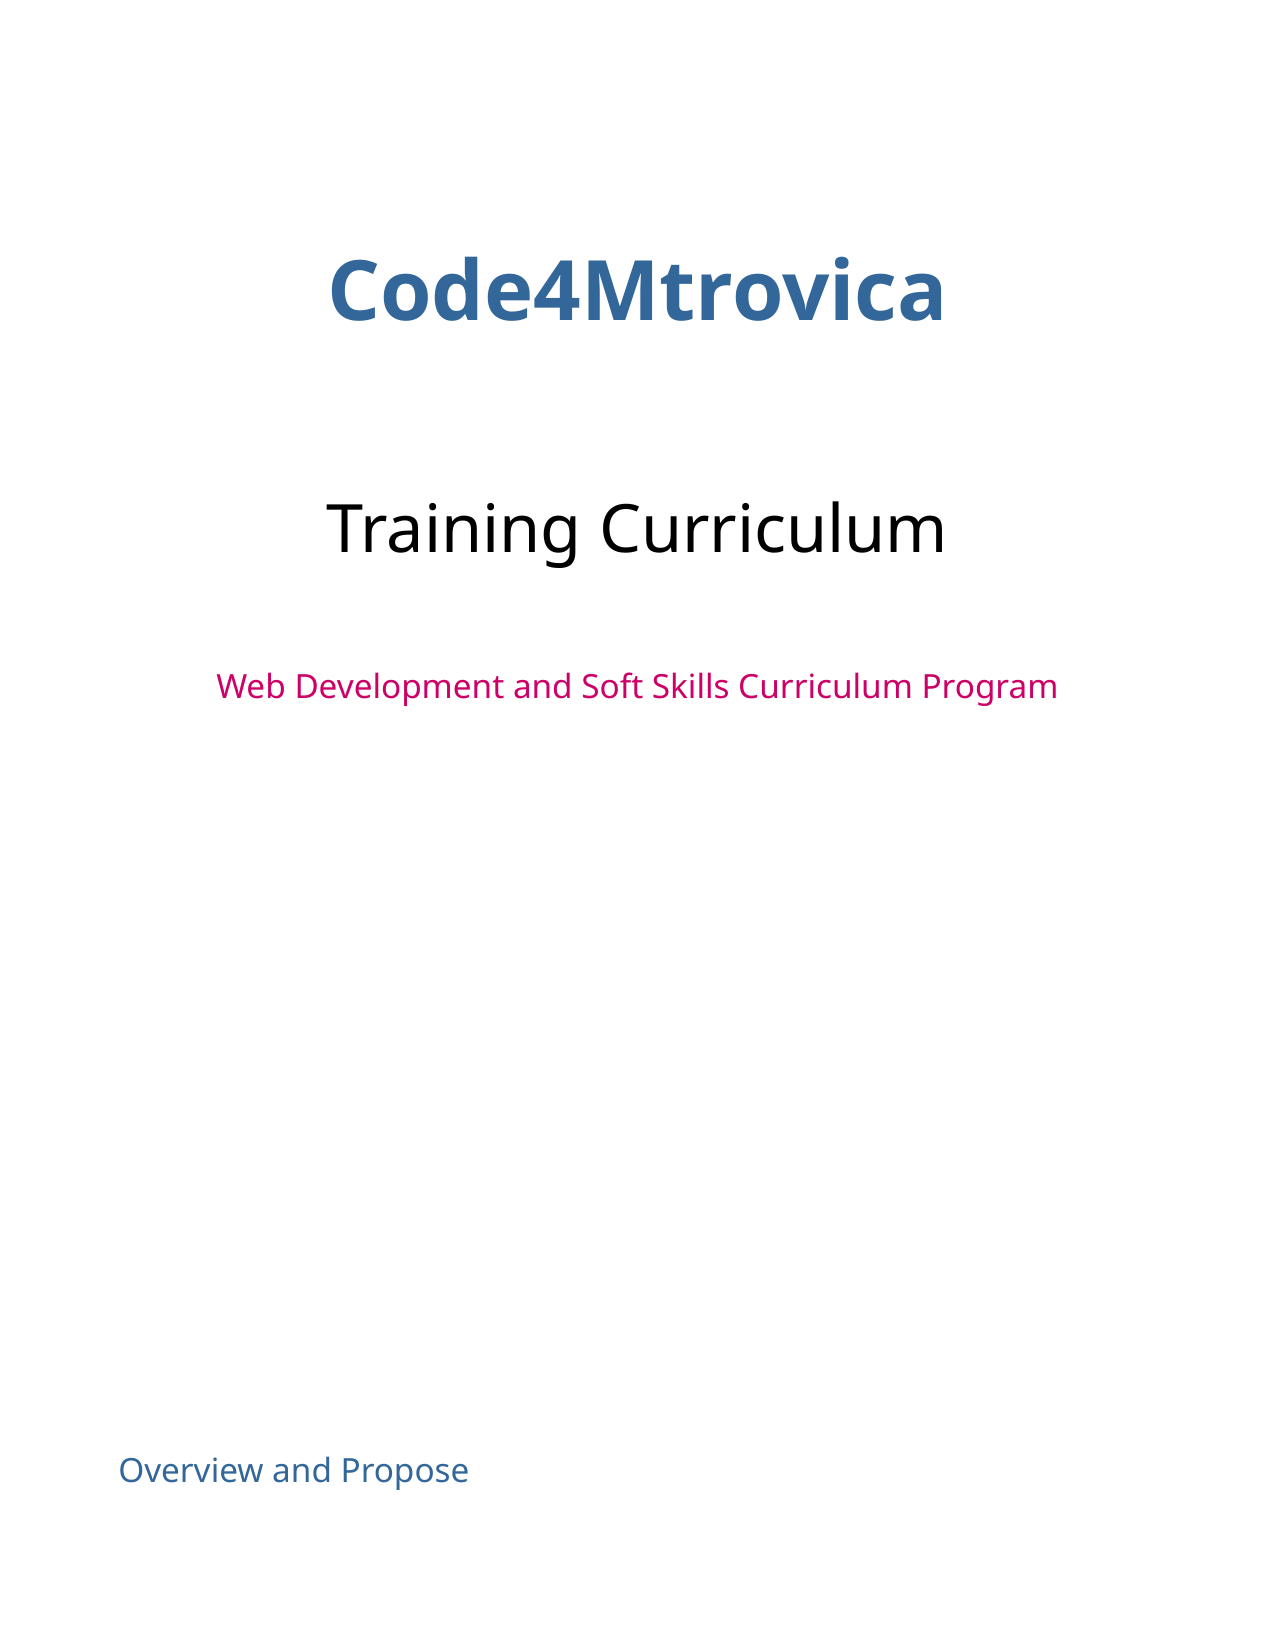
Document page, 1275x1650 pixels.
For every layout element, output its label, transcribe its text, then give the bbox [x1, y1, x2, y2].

text Training Curriculum [118, 481, 1157, 572]
text Code4Mtrovica [118, 232, 1157, 345]
text Web Development and Soft Skills Curriculum Program [118, 663, 1157, 708]
text Overview and Propose [118, 1447, 1157, 1492]
